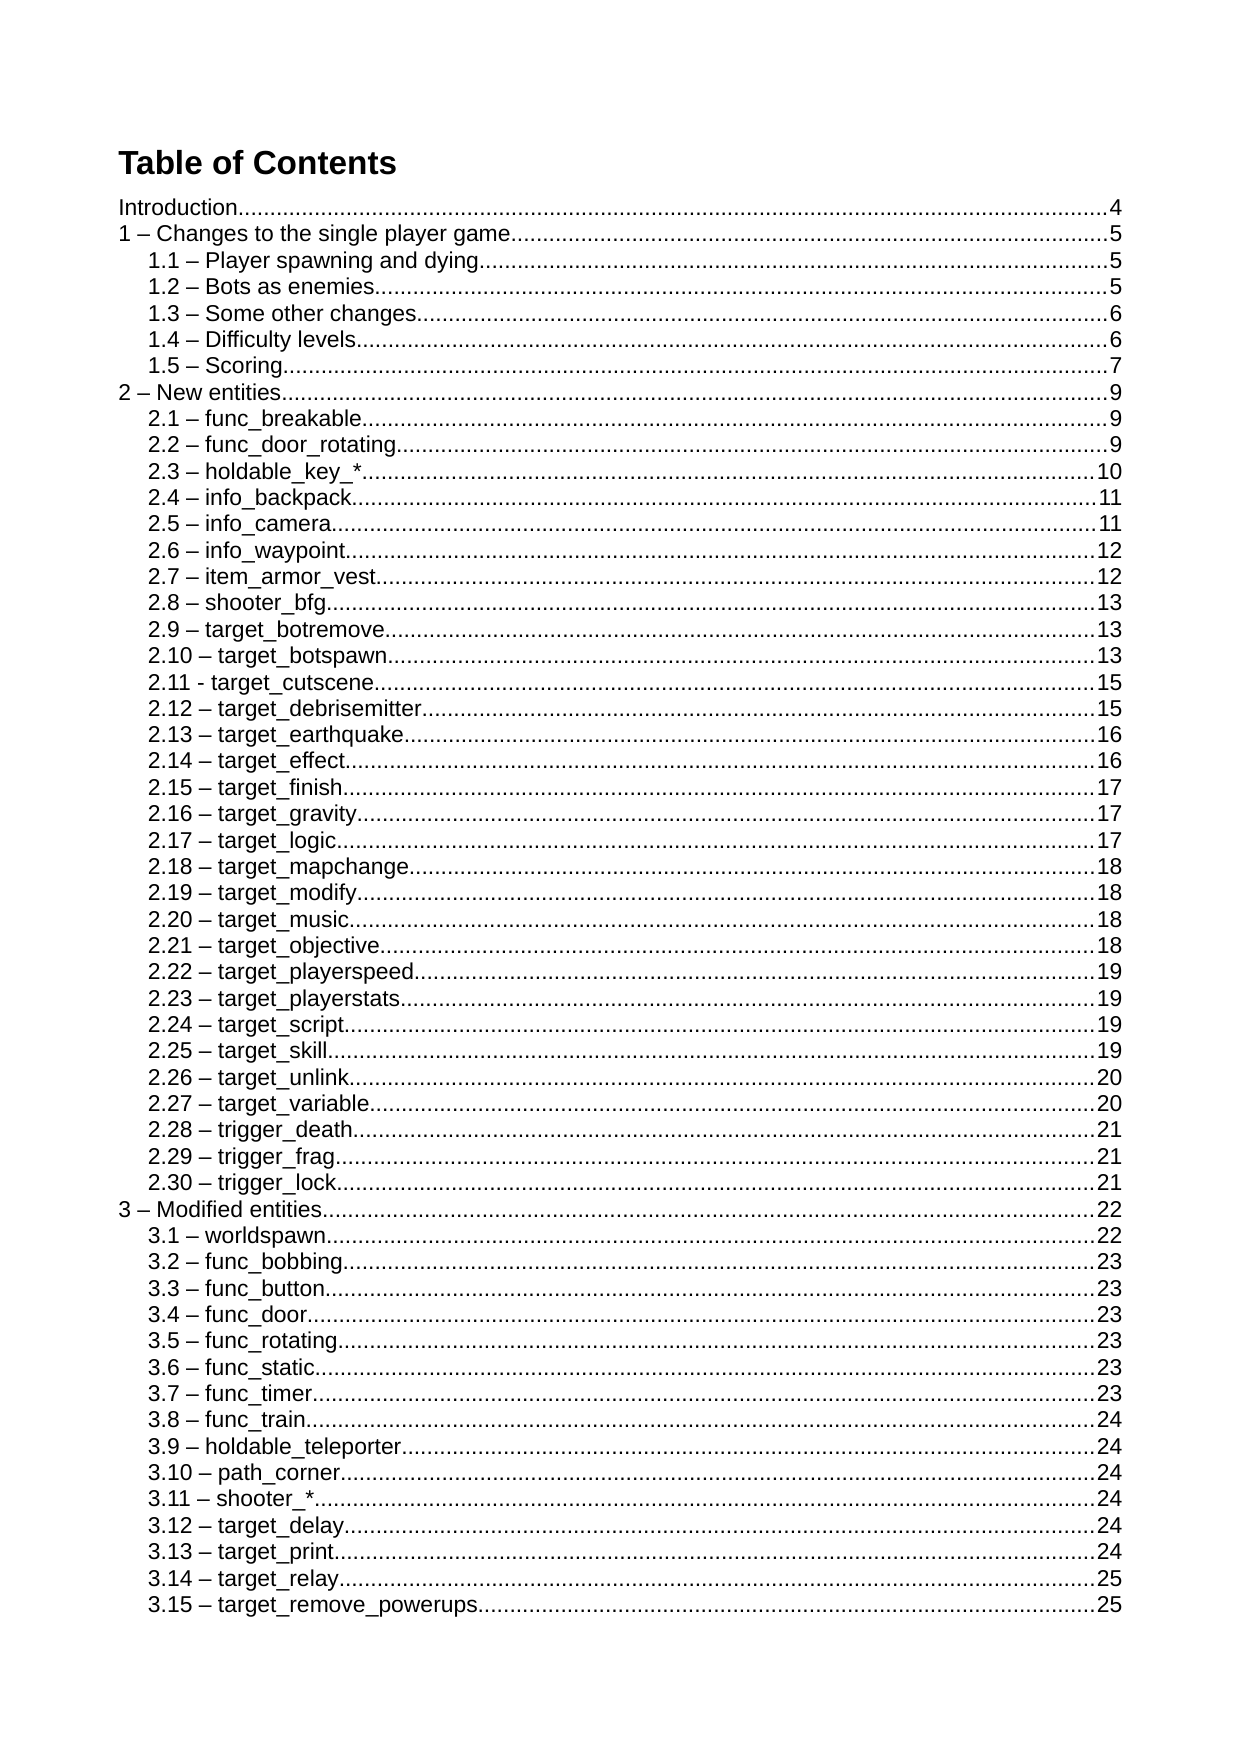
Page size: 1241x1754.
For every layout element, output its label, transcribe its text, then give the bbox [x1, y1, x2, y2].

text 3.2 – func_bobbing 23 [148, 1248, 1122, 1274]
text 2.24 – target_script 19 [148, 1011, 1122, 1037]
text 2.13 – target_earthquake 16 [148, 721, 1122, 747]
text 2.7 – item_armor_vest 12 [148, 563, 1122, 589]
text 2.22 – target_playerspeed 19 [148, 958, 1122, 985]
text 2.19 – target_modify 18 [148, 879, 1122, 906]
text 3.8 – func_train 24 [148, 1406, 1122, 1433]
text 2.16 – target_gravity 17 [148, 800, 1122, 827]
text 2.15 – target_finish 17 [148, 774, 1122, 800]
text 2.25 – target_skill 19 [148, 1037, 1122, 1064]
text 3.9 – holdable_teleporter 24 [148, 1433, 1122, 1459]
text 2.1 – func_breakable 9 [148, 405, 1122, 431]
text 2.28 – trigger_death 21 [148, 1116, 1122, 1143]
text 3.12 – target_delay 24 [148, 1512, 1122, 1538]
text 3.11 – shooter_* 24 [148, 1485, 1122, 1512]
text 2.4 – info_backpack 11 [148, 484, 1122, 510]
text 3.6 – func_static 23 [148, 1354, 1122, 1380]
text 3.10 – path_corner 24 [148, 1459, 1122, 1485]
text 2.23 – target_playerstats 19 [148, 985, 1122, 1011]
text 2.21 – target_objective 18 [148, 932, 1122, 958]
text 1.1 – Player spawning and dying 5 [148, 247, 1122, 273]
text 2.8 – shooter_bfg 13 [148, 589, 1122, 616]
text 2.30 – trigger_lock 21 [148, 1169, 1122, 1196]
text 2.5 – info_camera 11 [148, 510, 1122, 537]
text 2.26 – target_unlink 20 [148, 1064, 1122, 1090]
text 3.5 – func_rotating 23 [148, 1327, 1122, 1354]
text 3.4 – func_door 23 [148, 1301, 1122, 1327]
text Introduction 4 [118, 194, 1122, 220]
text 2.12 – target_debrisemitter 15 [148, 695, 1122, 721]
text 3.1 – worldspawn 22 [148, 1222, 1122, 1248]
text 2.2 – func_door_rotating 9 [148, 431, 1122, 458]
text 2.27 – target_variable 20 [148, 1090, 1122, 1116]
text 1.5 – Scoring 7 [148, 352, 1122, 378]
text 2.11 - target_cutscene 15 [148, 668, 1122, 695]
text 3.15 – target_remove_powerups 25 [148, 1591, 1122, 1617]
text 2.14 – target_effect 16 [148, 747, 1122, 774]
text 2 – New entities 9 [118, 378, 1122, 405]
text 3.3 – func_button 23 [148, 1274, 1122, 1301]
text 2.29 – trigger_frag 21 [148, 1143, 1122, 1169]
text 2.3 – holdable_key_* 10 [148, 458, 1122, 484]
text 2.10 – target_botspawn 13 [148, 642, 1122, 668]
text 2.20 – target_music 18 [148, 906, 1122, 932]
text 2.18 – target_mapchange 18 [148, 853, 1122, 879]
text 1 – Changes to the single player game 5 [118, 220, 1122, 247]
text 2.17 – target_logic 17 [148, 827, 1122, 853]
text 3 – Modified entities 22 [118, 1196, 1122, 1222]
text 1.3 – Some other changes 6 [148, 299, 1122, 326]
text 3.14 – target_relay 25 [148, 1564, 1122, 1591]
text 3.13 – target_print 24 [148, 1538, 1122, 1564]
text 1.4 – Difficulty levels 6 [148, 326, 1122, 352]
text 2.9 – target_botremove 13 [148, 616, 1122, 642]
text 1.2 – Bots as enemies 5 [148, 273, 1122, 299]
subtitle Table of Contents [118, 143, 1122, 182]
text 3.7 – func_timer 23 [148, 1380, 1122, 1406]
text 2.6 – info_waypoint 12 [148, 537, 1122, 563]
